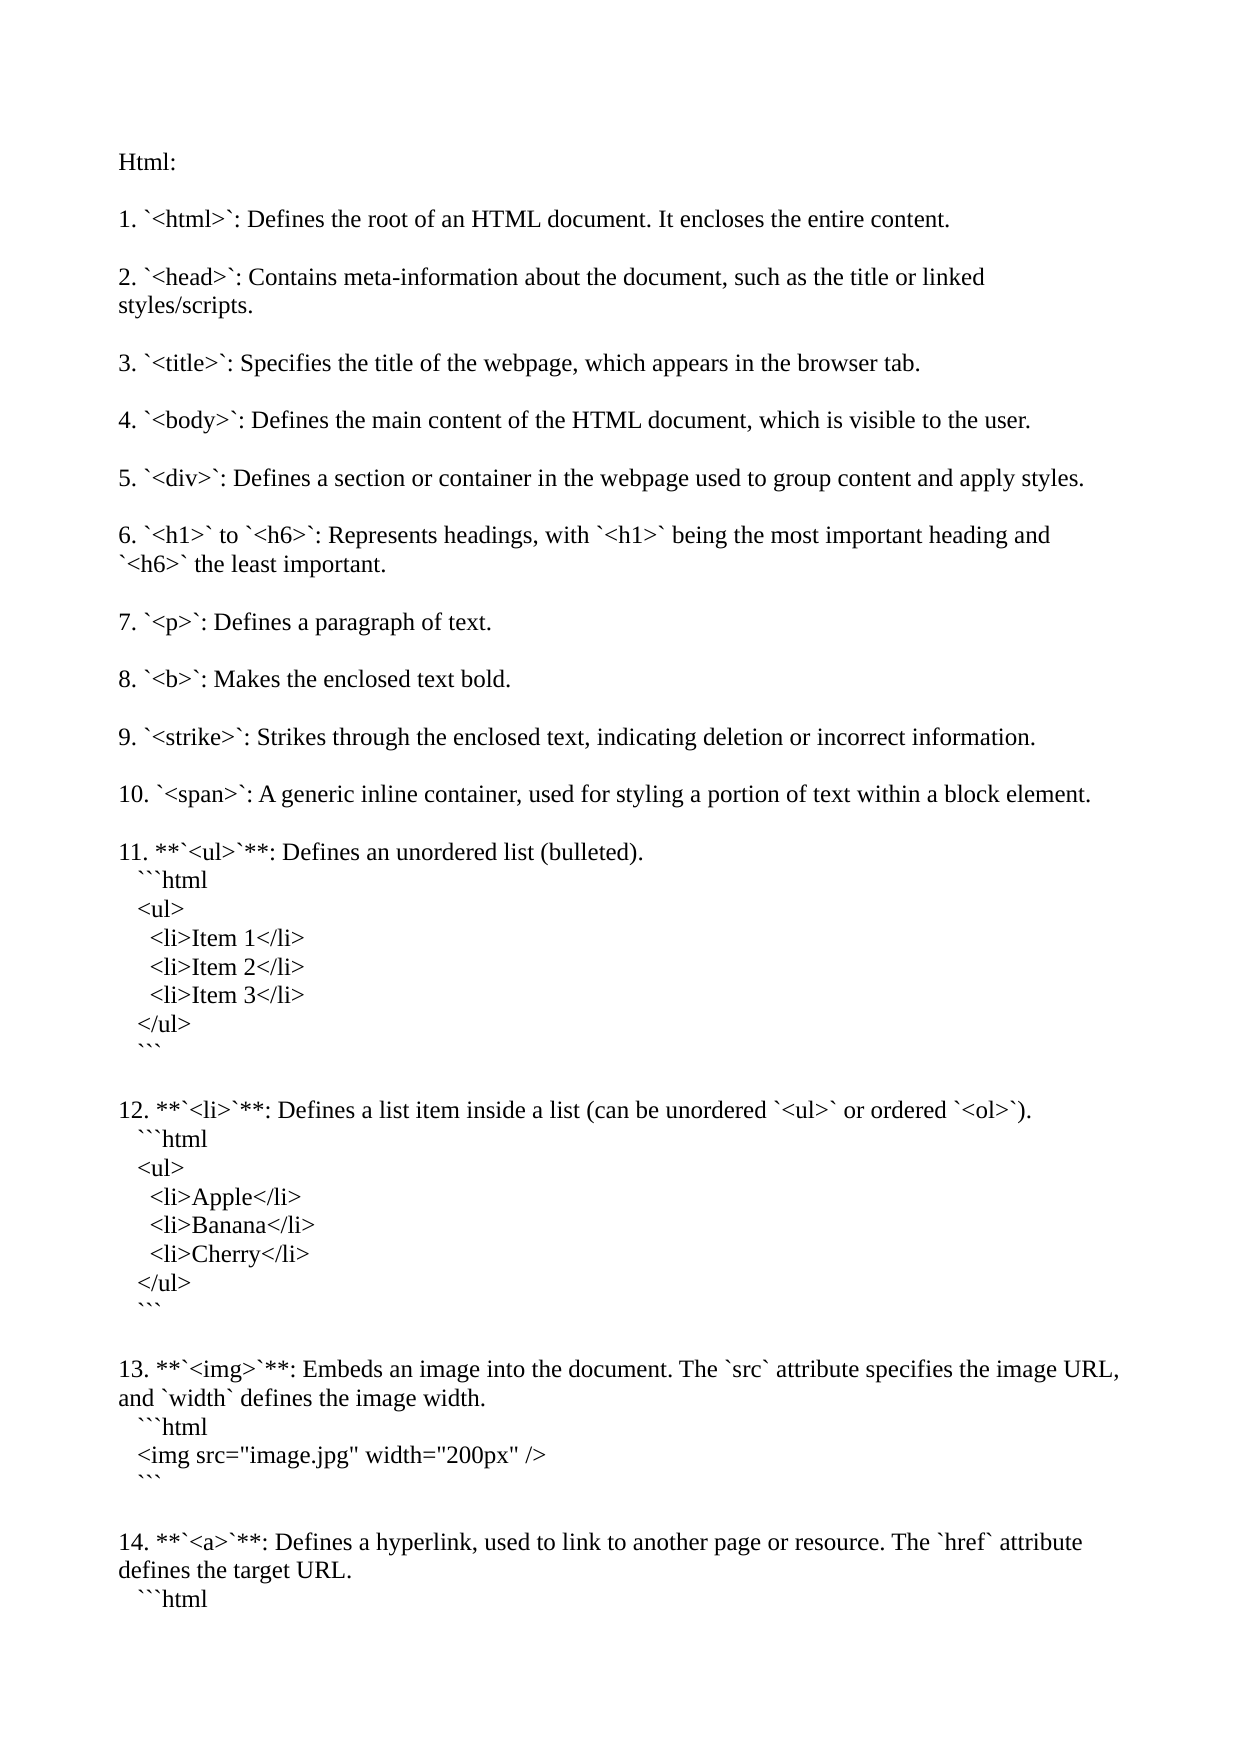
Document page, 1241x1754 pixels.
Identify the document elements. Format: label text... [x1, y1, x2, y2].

text <ul> [118, 1153, 1122, 1182]
text ```html [118, 1584, 1122, 1613]
text 10. `<span>`: A generic inline container, used for styling a portion of text within a block element. [118, 779, 1122, 808]
text 11. **`<ul>`**: Defines an unordered list (bulleted). [118, 837, 1122, 866]
text 7. `<p>`: Defines a paragraph of text. [118, 607, 1122, 636]
text ```html [118, 1124, 1122, 1153]
text <li>Apple</li> [118, 1182, 1122, 1211]
text 6. `<h1>` to `<h6>`: Represents headings, with `<h1>` being the most important heading and `<h6>` the least important. [118, 521, 1122, 578]
text 5. `<div>`: Defines a section or container in the webpage used to group content and apply styles. [118, 463, 1122, 492]
text Html: [118, 147, 1122, 176]
text <li>Cherry</li> [118, 1239, 1122, 1268]
text <li>Item 3</li> [118, 981, 1122, 1009]
text ``` [118, 1038, 1122, 1067]
text </ul> [118, 1009, 1122, 1038]
text ```html [118, 1412, 1122, 1441]
text ``` [118, 1469, 1122, 1498]
text ```html [118, 866, 1122, 894]
text <li>Item 2</li> [118, 952, 1122, 981]
text <li>Item 1</li> [118, 923, 1122, 952]
text <img src="image.jpg" width="200px" /> [118, 1441, 1122, 1469]
text <li>Banana</li> [118, 1211, 1122, 1239]
text 14. **`<a>`**: Defines a hyperlink, used to link to another page or resource. The `href` attribute defines the target URL. [118, 1527, 1122, 1584]
text </ul> [118, 1268, 1122, 1297]
text 4. `<body>`: Defines the main content of the HTML document, which is visible to the user. [118, 406, 1122, 434]
text 12. **`<li>`**: Defines a list item inside a list (can be unordered `<ul>` or ordered `<ol>`). [118, 1096, 1122, 1124]
text 2. `<head>`: Contains meta-information about the document, such as the title or linked styles/scripts. [118, 262, 1122, 319]
text ``` [118, 1297, 1122, 1326]
text 8. `<b>`: Makes the enclosed text bold. [118, 664, 1122, 693]
text <ul> [118, 894, 1122, 923]
text 13. **`<img>`**: Embeds an image into the document. The `src` attribute specifies the image URL, and `width` defines the image width. [118, 1354, 1122, 1412]
text 3. `<title>`: Specifies the title of the webpage, which appears in the browser tab. [118, 348, 1122, 377]
text 1. `<html>`: Defines the root of an HTML document. It encloses the entire content. [118, 204, 1122, 233]
text 9. `<strike>`: Strikes through the enclosed text, indicating deletion or incorrect information. [118, 722, 1122, 751]
